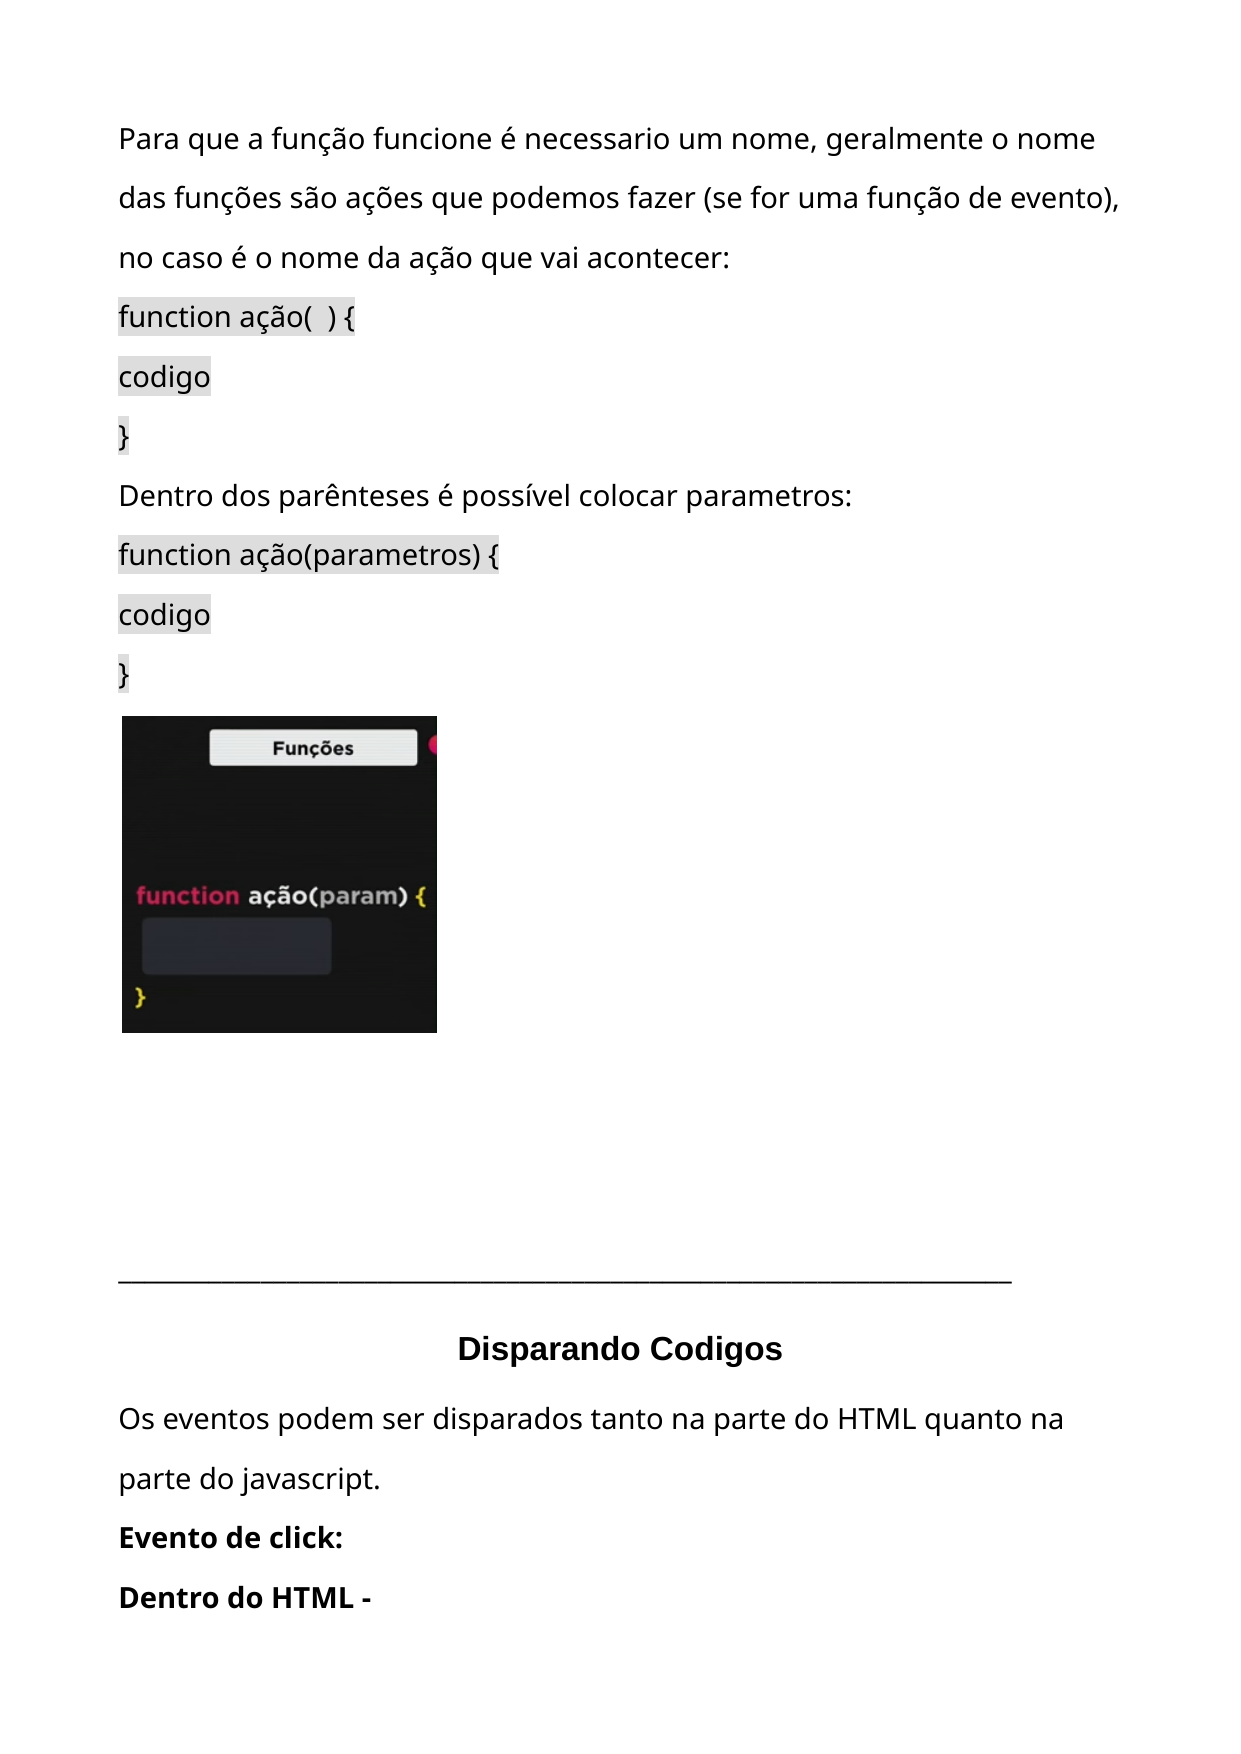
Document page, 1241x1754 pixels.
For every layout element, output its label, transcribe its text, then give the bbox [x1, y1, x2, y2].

text _____________________________________________________________________ [118, 1248, 1122, 1288]
text Para que a função funcione é necessario um nome, geralmente o nome das funções são ações que podemos fazer (se for uma função de evento), no caso é o nome da ação que vai acontecer: [118, 118, 1122, 277]
text } [118, 416, 1122, 455]
text Dentro dos parênteses é possível colocar parametros: [118, 475, 1122, 515]
text Dentro do HTML - [118, 1577, 1122, 1617]
picture [122, 716, 437, 1033]
text codigo [118, 594, 1122, 634]
subtitle Disparando Codigos [118, 1328, 1122, 1367]
text Evento de click: [118, 1518, 1122, 1557]
text } [118, 653, 1122, 693]
text function ação(parametros) { [118, 534, 1122, 574]
text function ação( ) { [118, 297, 1122, 336]
text codigo [118, 356, 1122, 396]
text Os eventos podem ser disparados tanto na parte do HTML quanto na parte do javascript. [118, 1399, 1122, 1498]
